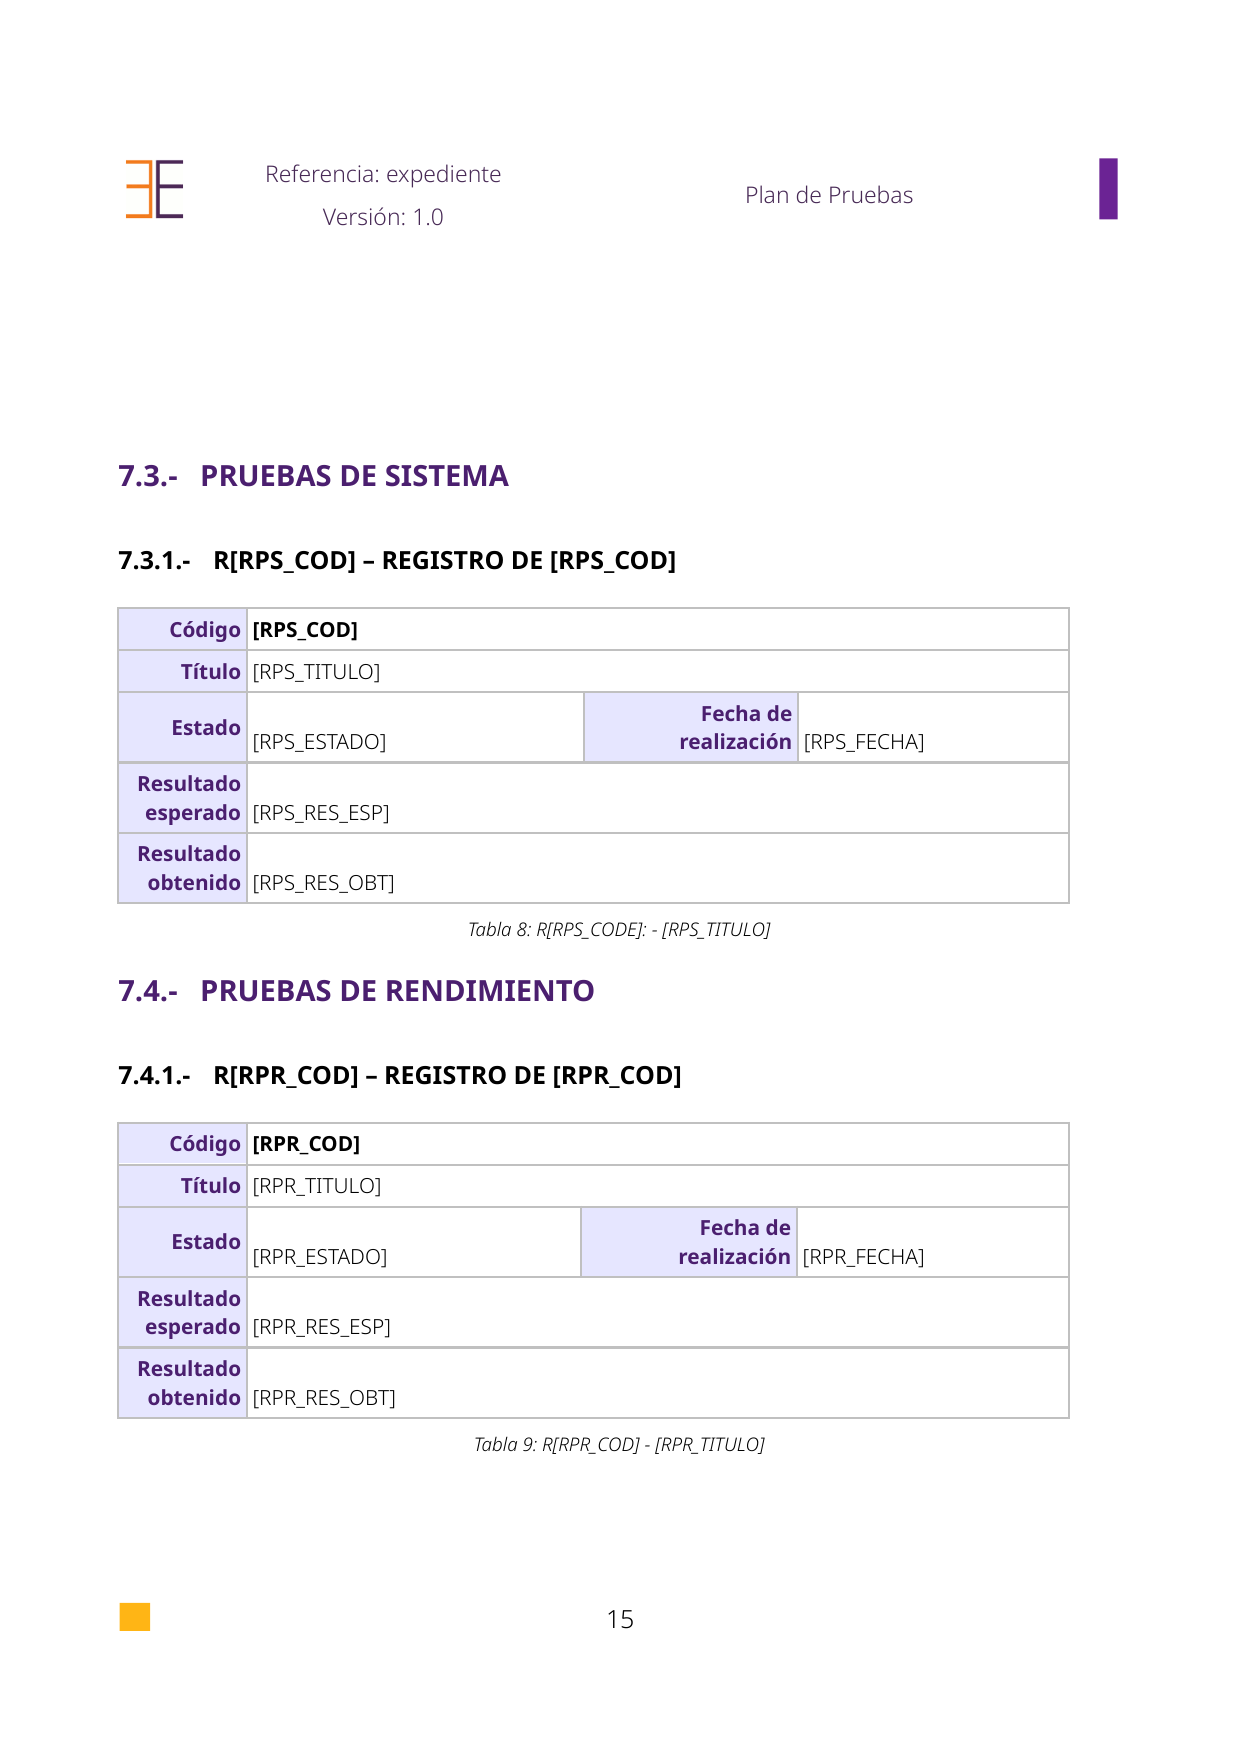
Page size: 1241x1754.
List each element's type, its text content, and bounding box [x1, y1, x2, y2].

table_cell Resultado esperado [119, 1278, 246, 1346]
table_cell Resultado esperado [119, 764, 246, 832]
subtitle R[RPS_COD] – Registro de [RPS_COD] [118, 543, 1122, 577]
subtitle Pruebas de Rendimiento [118, 970, 1122, 1009]
table_cell Fecha de realización [585, 693, 797, 761]
table_cell [RPR_TITULO] [248, 1166, 1068, 1206]
subtitle R[RPR_COD] – Registro de [RPR_COD] [118, 1057, 1122, 1092]
table_cell Fecha de realización [582, 1208, 796, 1276]
table_header Código [119, 609, 246, 649]
table_cell [RPR_FECHA] [798, 1208, 1068, 1276]
table_header Código [119, 1124, 246, 1163]
table_cell [RPS_TITULO] [248, 651, 1068, 691]
text Tabla 9: R[RPR_COD] - [RPR_TITULO] [118, 1431, 1122, 1457]
picture [125, 159, 184, 219]
table_cell [RPR_RES_OBT] [248, 1349, 1068, 1417]
table_cell [RPS_ESTADO] [248, 693, 583, 761]
table_cell [RPR_RES_ESP] [248, 1278, 1068, 1346]
table_cell Estado [119, 1208, 246, 1276]
table_header [RPR_COD] [248, 1124, 1068, 1163]
text Tabla 8: R[RPS_CODE]: - [RPS_TITULO] [118, 917, 1122, 942]
table_cell Título [119, 1166, 246, 1206]
subtitle Pruebas de Sistema [118, 455, 1122, 495]
table_cell Título [119, 651, 246, 691]
table_cell [RPS_RES_OBT] [248, 834, 1068, 902]
table_cell [RPS_FECHA] [799, 693, 1068, 761]
table_cell Resultado obtenido [119, 1349, 246, 1417]
table_cell [RPS_RES_ESP] [248, 764, 1068, 832]
table_cell [RPR_ESTADO] [248, 1208, 580, 1276]
table_cell Estado [119, 693, 246, 761]
table_cell Resultado obtenido [119, 834, 246, 902]
table_header [RPS_COD] [248, 609, 1068, 649]
